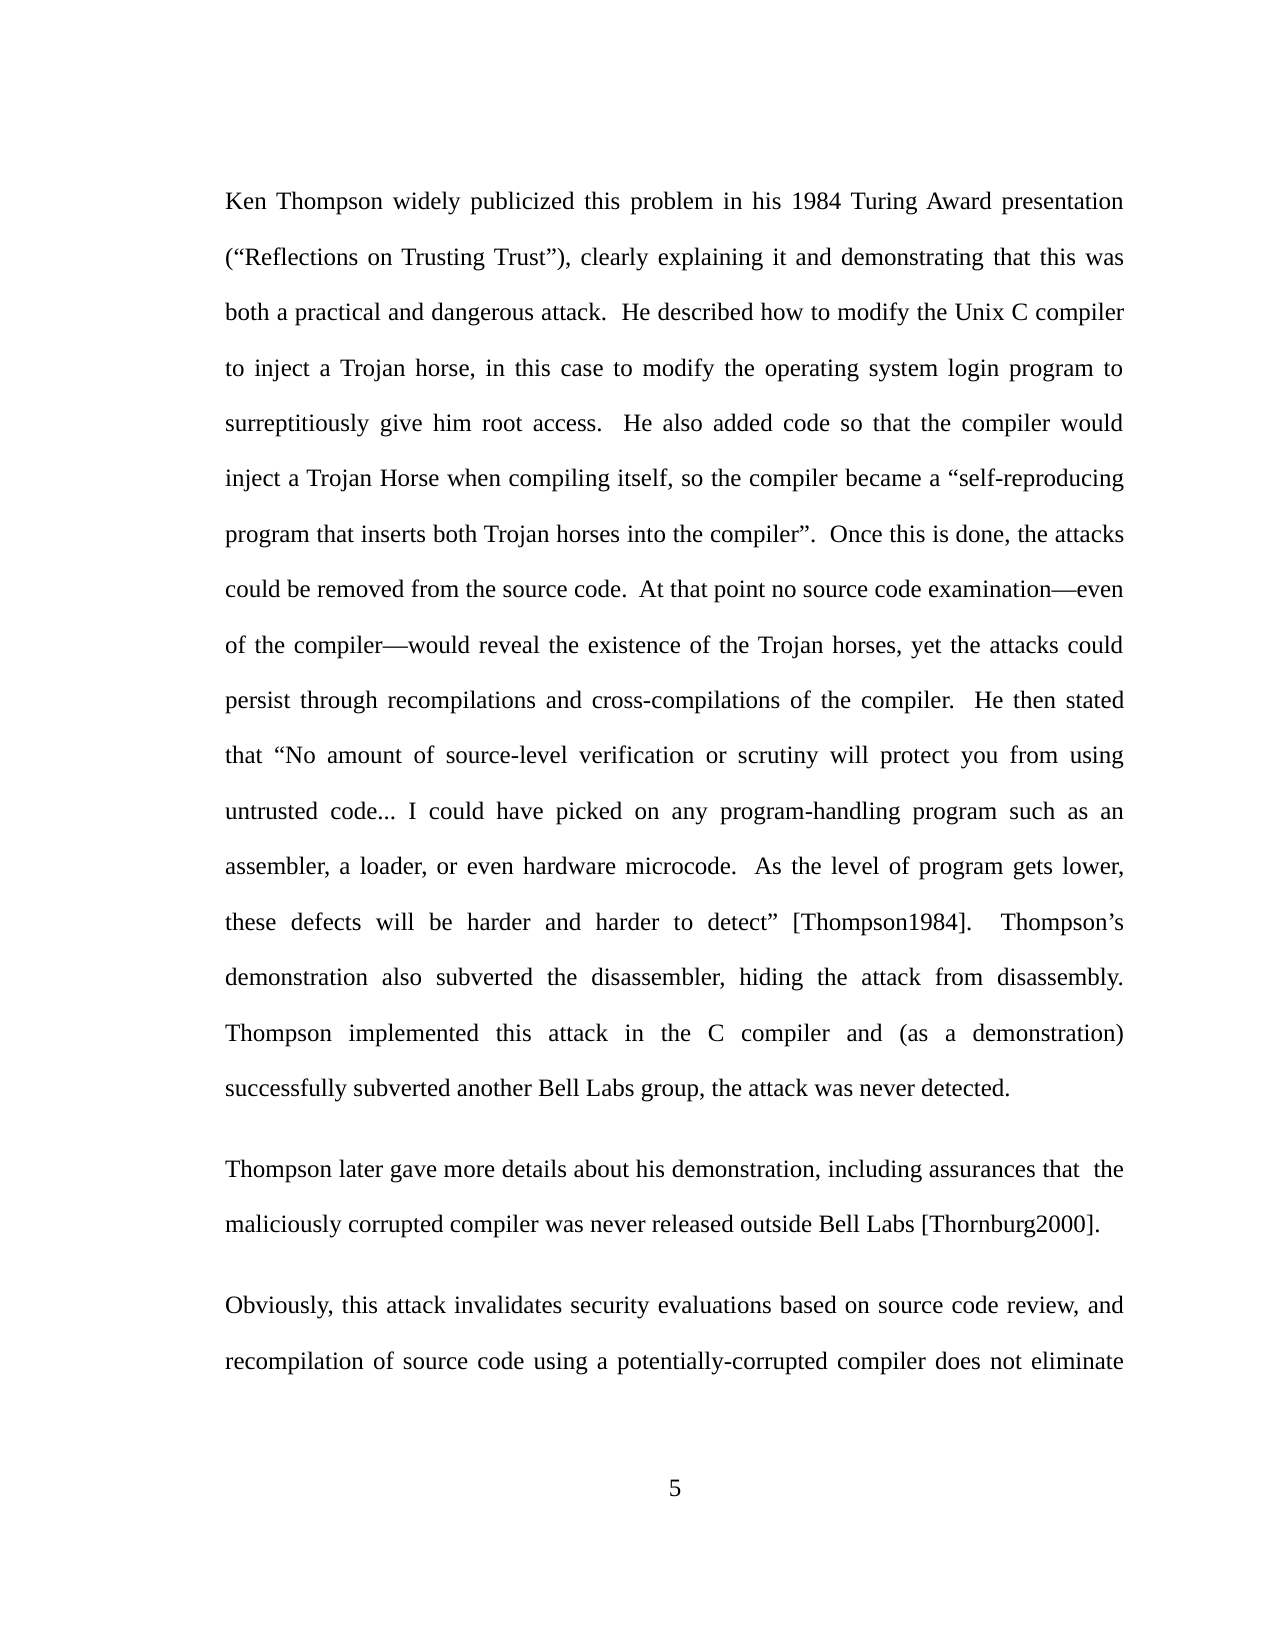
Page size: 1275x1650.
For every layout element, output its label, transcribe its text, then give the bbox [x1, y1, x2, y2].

text Obviously, this attack invalidates security evaluations based on source code review, and recompilation of source code using a potentially-corrupted compiler does not eliminate [225, 1291, 1125, 1374]
text Ken Thompson widely publicized this problem in his 1984 Turing Award presentation (“Reflections on Trusting Trust”), clearly explaining it and demonstrating that this was both a practical and dangerous attack. He described how to modify the Unix C compiler to inject a Trojan horse, in this case to modify the operating system login program to surreptitiously give him root access. He also added code so that the compiler would inject a Trojan Horse when compiling itself, so the compiler became a “self-reproducing program that inserts both Trojan horses into the compiler”. Once this is done, the attacks could be removed from the source code. At that point no source code examination—even of the compiler—would reveal the existence of the Trojan horses, yet the attacks could persist through recompilations and cross-compilations of the compiler. He then stated that “No amount of source-level verification or scrutiny will protect you from using untrusted code... I could have picked on any program-handling program such as an assembler, a loader, or even hardware microcode. As the level of program gets lower, these defects will be harder and harder to detect” [Thompson1984]. Thompson’s demonstration also subverted the disassembler, hiding the attack from disassembly. Thompson implemented this attack in the C compiler and (as a demonstration) successfully subverted another Bell Labs group, the attack was never detected. [225, 187, 1125, 1102]
text Thompson later gave more details about his demonstration, including assurances that the maliciously corrupted compiler was never released outside Bell Labs [Thornburg2000]. [225, 1155, 1125, 1238]
